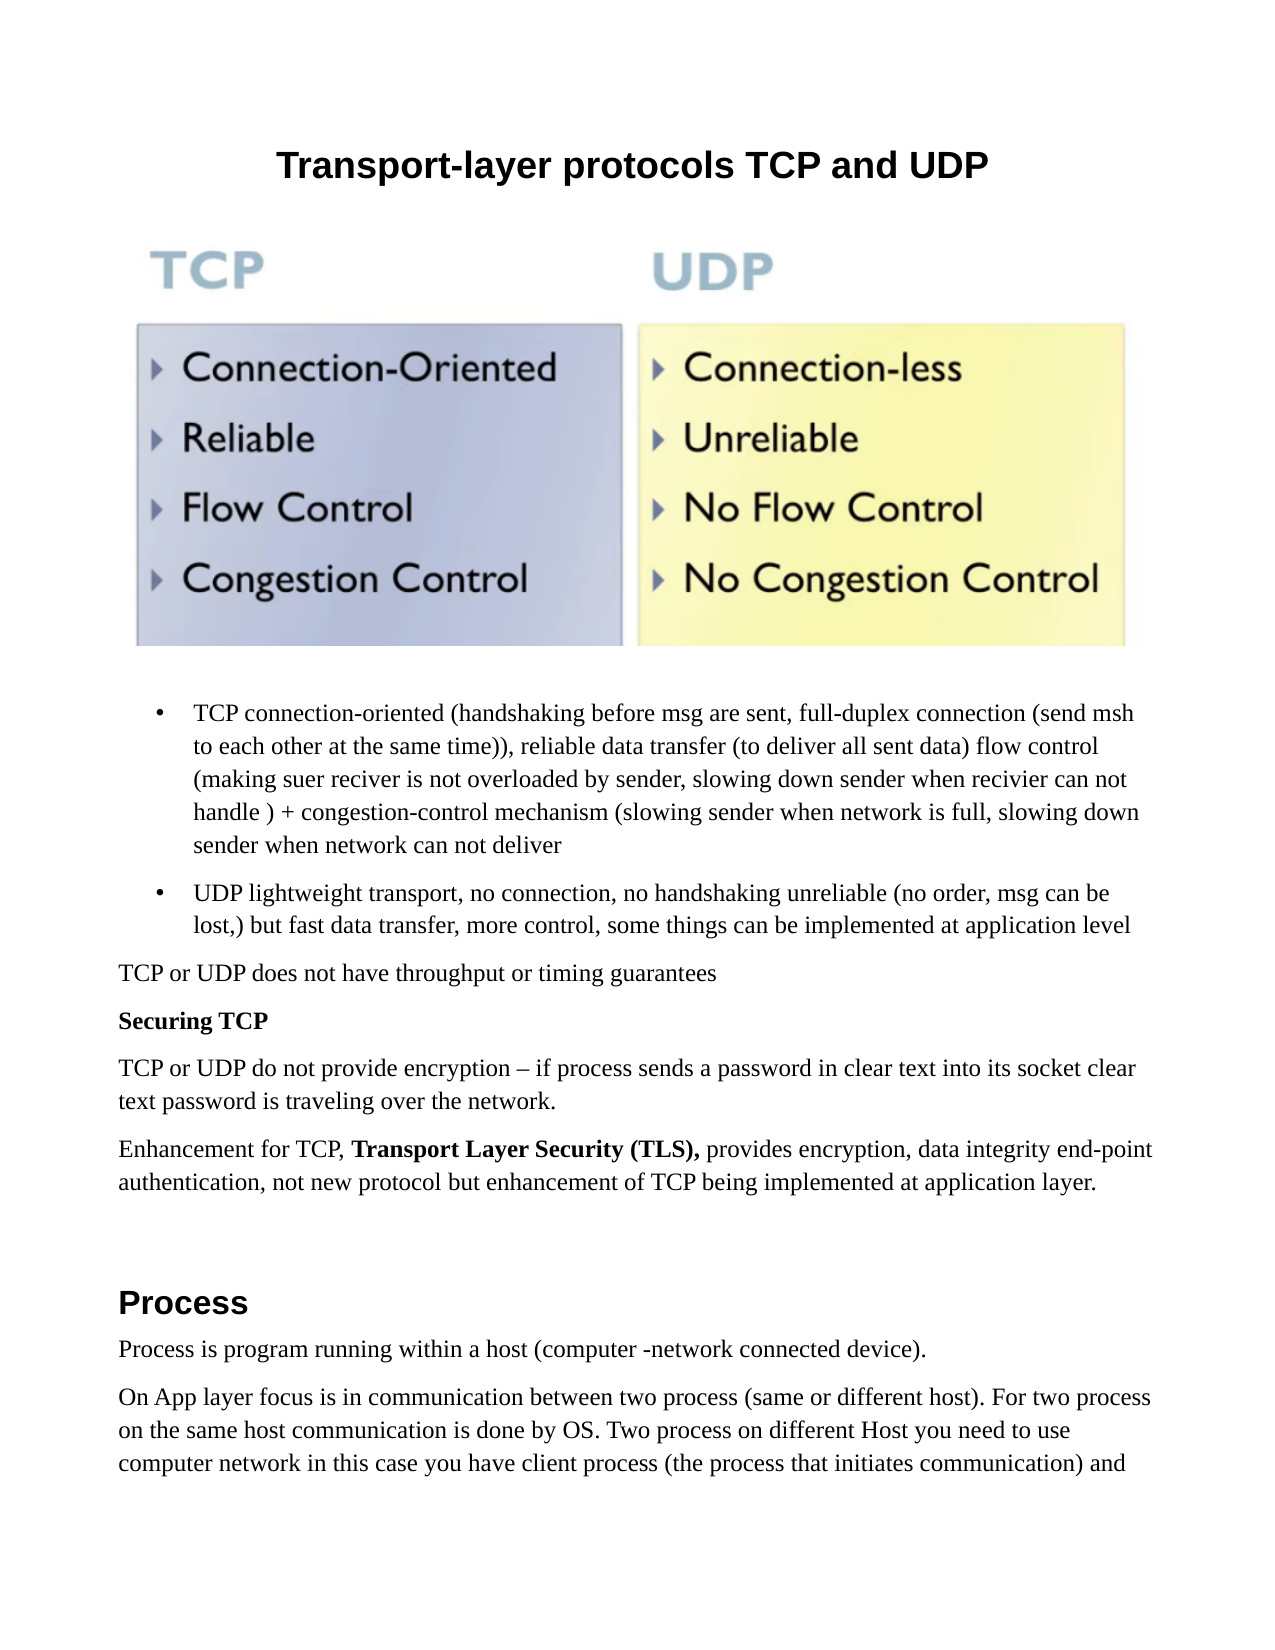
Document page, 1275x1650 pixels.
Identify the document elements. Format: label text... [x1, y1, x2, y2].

list TCP connection-oriented (handshaking before msg are sent, full-duplex connection (send msh to each other at the same time)), reliable data transfer (to deliver all sent data) flow control (making suer reciver is not overloaded by sender, slowing down sender when recivier can not handle ) + congestion-control mechanism (slowing sender when network is full, slowing down sender when network can not deliver [156, 698, 1157, 859]
text On App layer focus is in communication between two process (same or different host). For two process on the same host communication is done by OS. Two process on different Host you need to use computer network in this case you have client process (the process that initiates communication) and [118, 1382, 1157, 1477]
text Securing TCP [118, 1006, 1157, 1034]
text TCP or UDP do not provide encryption – if process sends a password in clear text into its socket clear text password is traveling over the network. [118, 1053, 1157, 1115]
list UDP lightweight transport, no connection, no handshaking unreliable (no order, msg can be lost,) but fast data transfer, more control, some things can be implemented at application level [156, 878, 1157, 939]
picture [118, 226, 1157, 646]
text Enhancement for TCP, Transport Layer Security (TLS), provides encryption, data integrity end-point authentication, not new protocol but enhancement of TCP being implemented at application layer. [118, 1134, 1157, 1196]
subtitle Process [118, 1283, 1157, 1322]
subtitle Transport-layer protocols TCP and UDP [118, 143, 1157, 187]
text Process is program running within a host (computer -network connected device). [118, 1334, 1157, 1363]
text TCP or UDP does not have throughput or timing guarantees [118, 958, 1157, 987]
